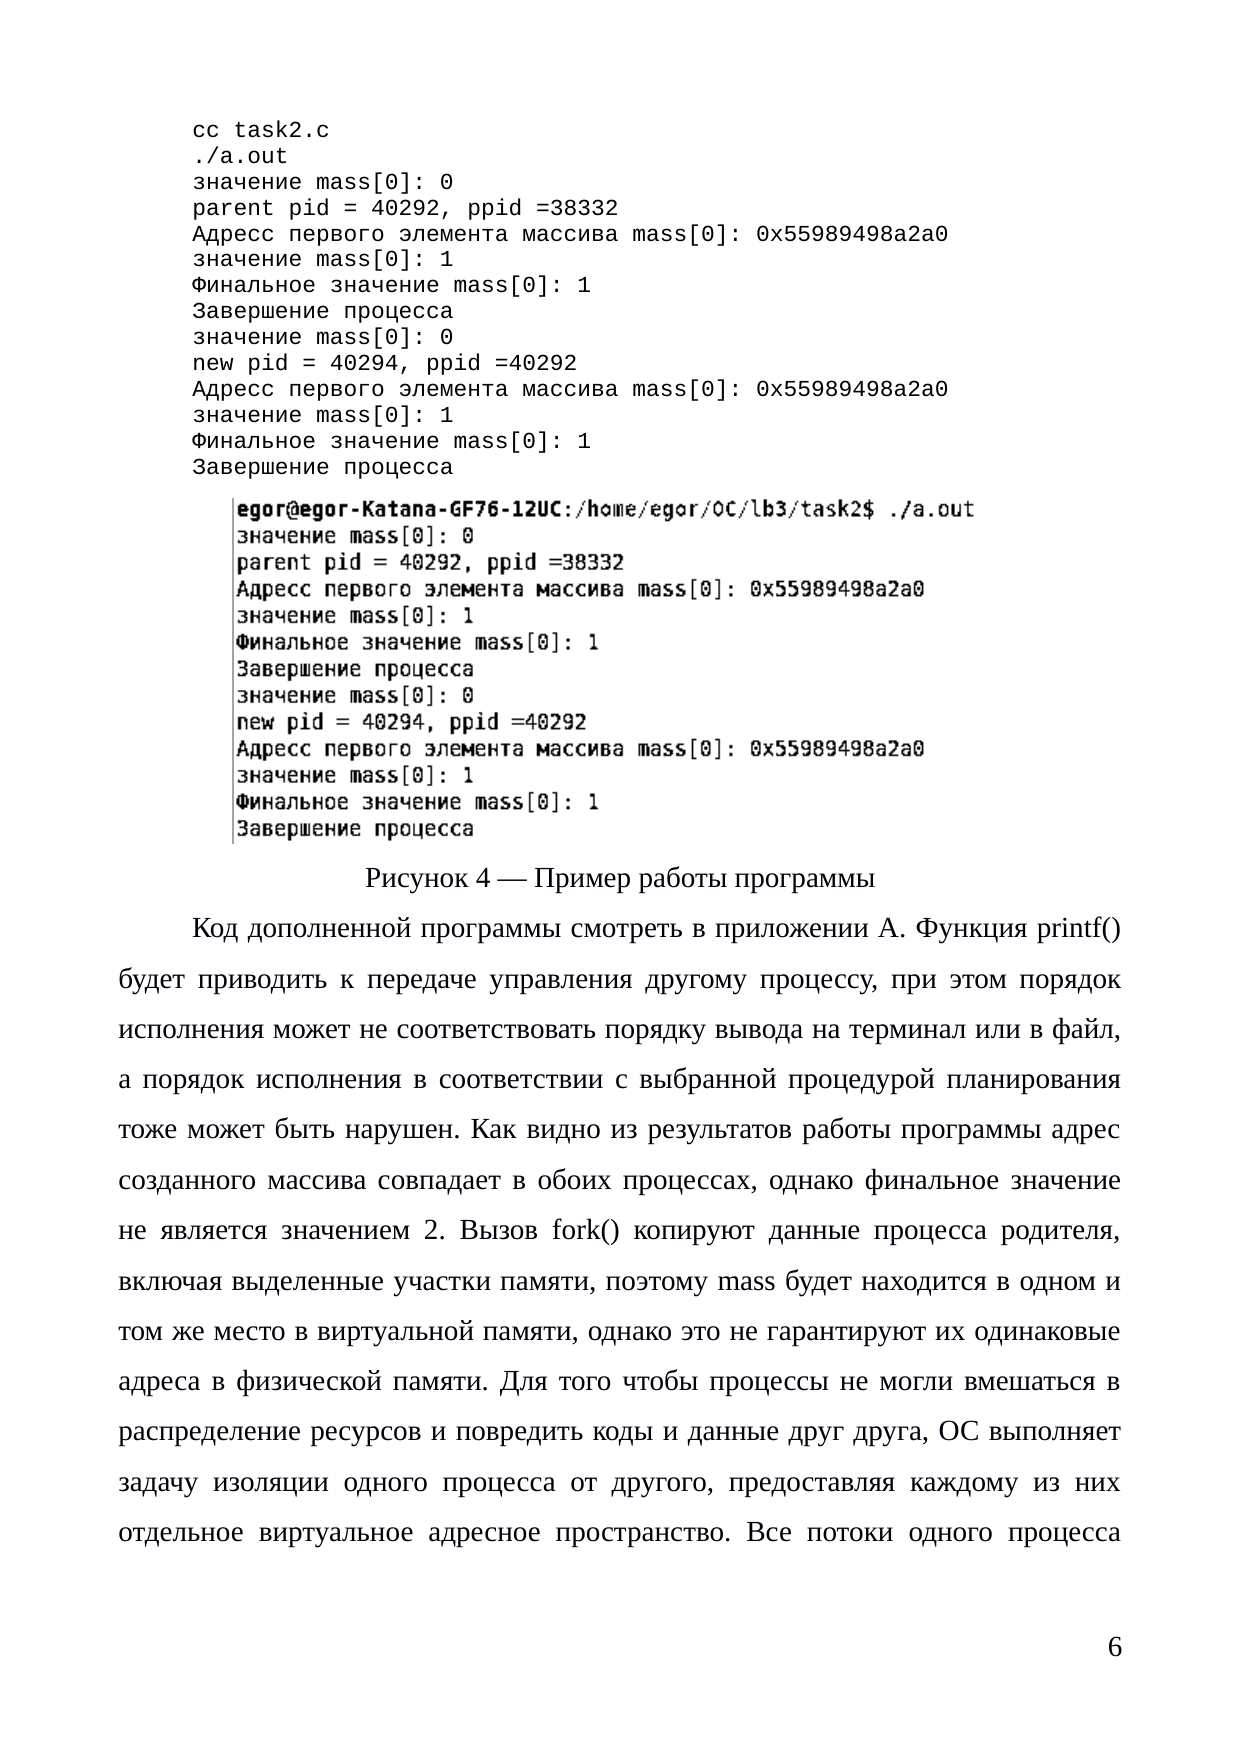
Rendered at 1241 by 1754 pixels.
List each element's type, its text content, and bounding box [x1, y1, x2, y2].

text значение mass[0]: 1 [118, 248, 1122, 274]
text Рисунок 4 — Пример работы программы [118, 481, 1122, 894]
text Код дополненной программы смотреть в приложении А. Функция printf() будет приводить к передаче управления другому процессу, при этом порядок исполнения может не соответствовать порядку вывода на терминал или в файл, а порядок исполнения в соответствии с выбранной процедурой планирования тоже может быть нарушен. Как видно из результатов работы программы адрес созданного массива совпадает в обоих процессах, однако финальное значение не является значением 2. Вызов fork() копируют данные процесса родителя, включая выделенные участки памяти, поэтому mass будет находится в одном и том же место в виртуальной памяти, однако это не гарантируют их одинаковые адреса в физической памяти. Для того чтобы процессы не могли вмешаться в распределение ресурсов и повредить коды и данные друг друга, ОС выполняет задачу изоляции одного процесса от другого, предоставляя каждому из них отдельное виртуальное адресное пространство. Все потоки одного процесса [118, 910, 1122, 1548]
text Адресс первого элемента массива mass[0]: 0x55989498a2a0 [118, 377, 1122, 403]
text значение mass[0]: 0 [118, 326, 1122, 352]
picture [232, 498, 1030, 844]
text Финальное значение mass[0]: 1 [118, 429, 1122, 455]
text значение mass[0]: 1 [118, 403, 1122, 429]
text cc task2.c [118, 118, 1122, 144]
text new pid = 40294, ppid =40292 [118, 352, 1122, 377]
text Финальное значение mass[0]: 1 [118, 274, 1122, 300]
text значение mass[0]: 0 [118, 170, 1122, 196]
text Адресс первого элемента массива mass[0]: 0x55989498a2a0 [118, 222, 1122, 248]
text ./a.out [118, 144, 1122, 170]
text parent pid = 40292, ppid =38332 [118, 196, 1122, 222]
text Завершение процесса [118, 300, 1122, 326]
text Завершение процесса [118, 455, 1122, 481]
